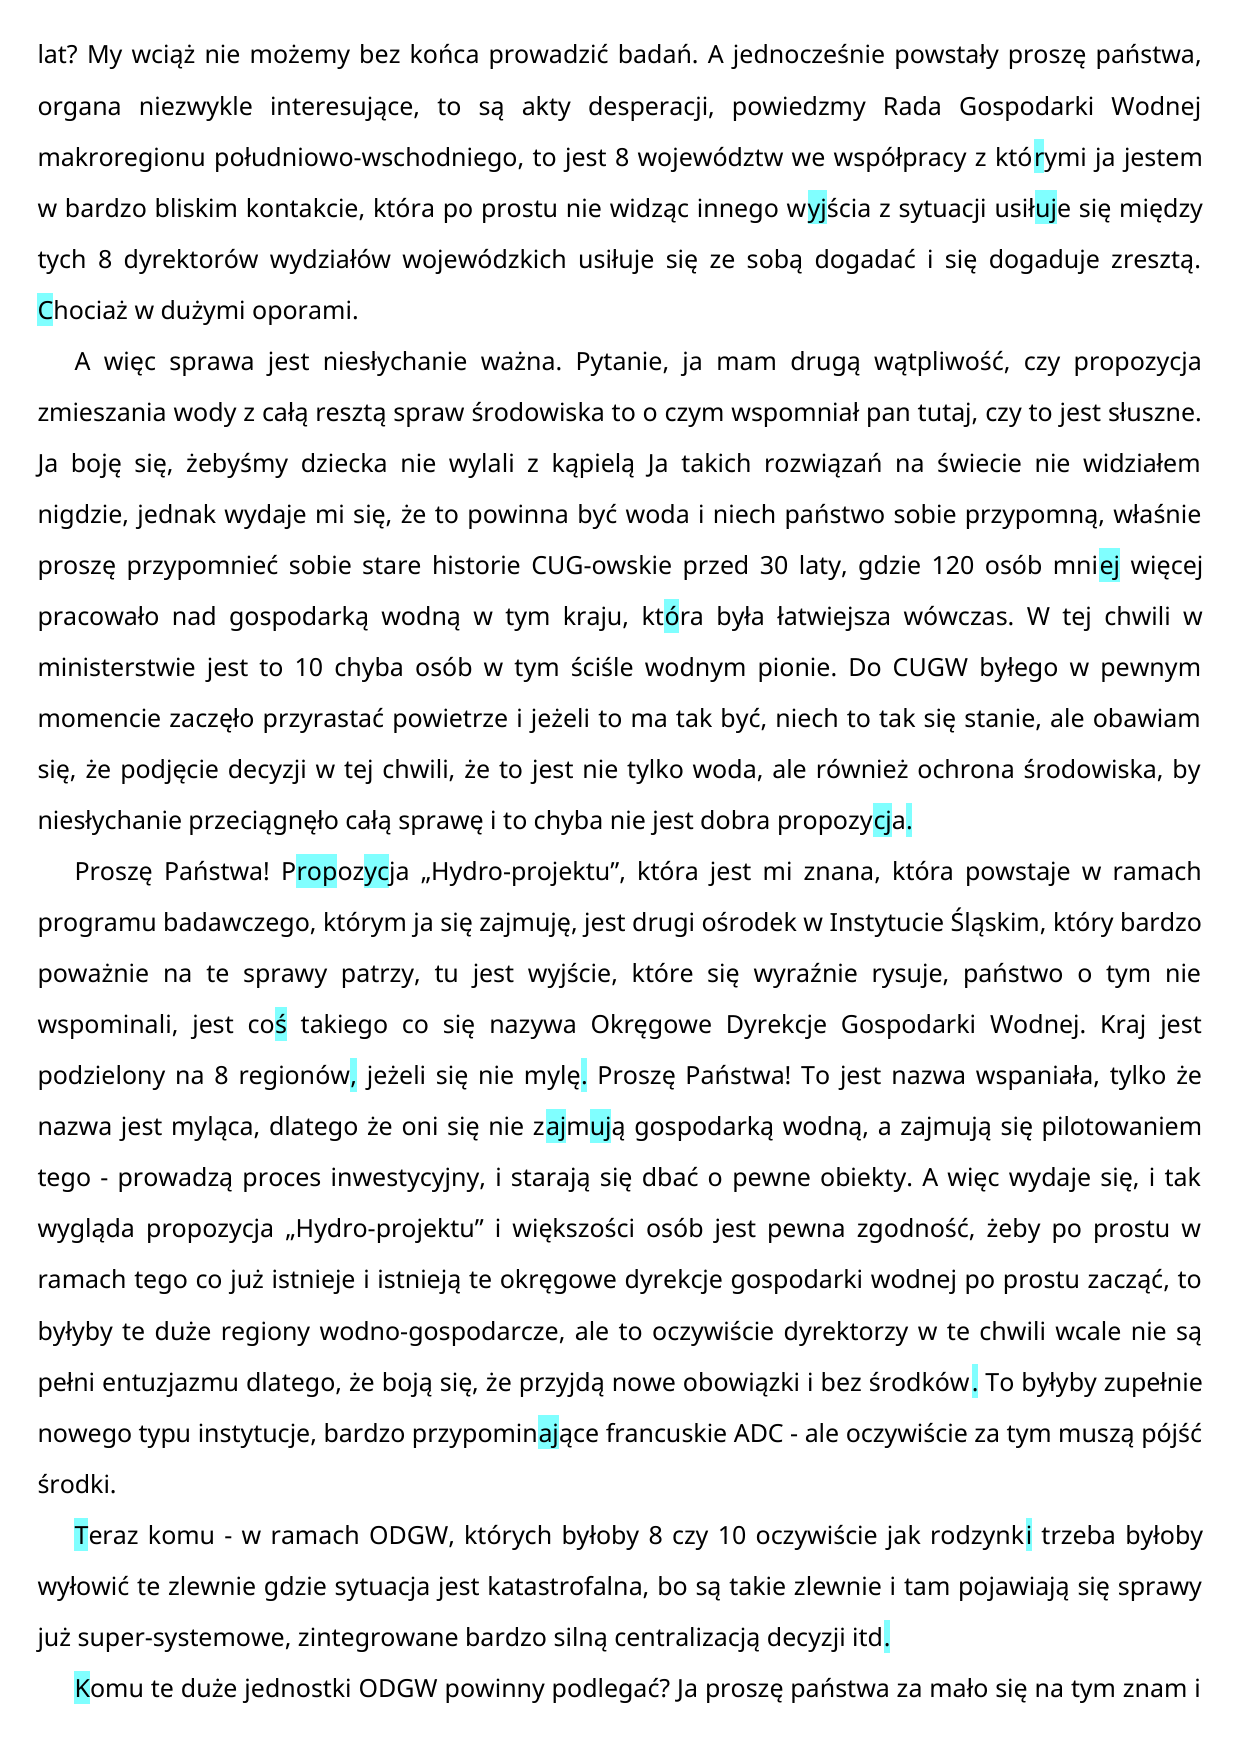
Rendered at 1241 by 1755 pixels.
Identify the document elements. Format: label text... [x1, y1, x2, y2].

text lat? My wciąż nie możemy bez końca prowadzić badań. A jednocześnie powstały proszę państwa, organa niezwykle interesujące, to są akty desperacji, powiedzmy Rada Gospodarki Wodnej makroregionu południowo-wschodniego, to jest 8 województw we współpracy z którymi ja jestem w bardzo bliskim kontakcie, która po prostu nie widząc innego wyjścia z sytuacji usiłuje się między tych 8 dyrektorów wydziałów wojewódzkich usiłuje się ze sobą dogadać i się dogaduje zresztą. Chociaż w dużymi oporami. [37, 37, 1203, 326]
text Proszę Państwa! Propozycja „Hydro-projektu”, która jest mi znana, która powstaje w ramach programu badawczego, którym ja się zajmuję, jest drugi ośrodek w Instytucie Śląskim, który bardzo poważnie na te sprawy patrzy, tu jest wyjście, które się wyraźnie rysuje, państwo o tym nie wspominali, jest coś takiego co się nazywa Okręgowe Dyrekcje Gospodarki Wodnej. Kraj jest podzielony na 8 regionów, jeżeli się nie mylę. Proszę Państwa! To jest nazwa wspaniała, tylko że nazwa jest myląca, dlatego że oni się nie zajmują gospodarką wodną, a zajmują się pilotowaniem tego - prowadzą proces inwestycyjny, i starają się dbać o pewne obiekty. A więc wydaje się, i tak wygląda propozycja „Hydro-projektu” i większości osób jest pewna zgodność, żeby po prostu w ramach tego co już istnieje i istnieją te okręgowe dyrekcje gospodarki wodnej po prostu zacząć, to byłyby te duże regiony wodno-gospodarcze, ale to oczywiście dyrektorzy w te chwili wcale nie są pełni entuzjazmu dlatego, że boją się, że przyjdą nowe obowiązki i bez środków. To byłyby zupełnie nowego typu instytucje, bardzo przypominające francuskie ADC - ale oczywiście za tym muszą pójść środki. [37, 854, 1203, 1500]
text Teraz komu - w ramach ODGW, których byłoby 8 czy 10 oczywiście jak rodzynki trzeba byłoby wyłowić te zlewnie gdzie sytuacja jest katastrofalna, bo są takie zlewnie i tam pojawiają się sprawy już super-systemowe, zintegrowane bardzo silną centralizacją decyzji itd. [37, 1517, 1203, 1653]
text A więc sprawa jest niesłychanie ważna. Pytanie, ja mam drugą wątpliwość, czy propozycja zmieszania wody z całą resztą spraw środowiska to o czym wspomniał pan tutaj, czy to jest słuszne. Ja boję się, żebyśmy dziecka nie wylali z kąpielą Ja takich rozwiązań na świecie nie widziałem nigdzie, jednak wydaje mi się, że to powinna być woda i niech państwo sobie przypomną, właśnie proszę przypomnieć sobie stare historie CUG-owskie przed 30 laty, gdzie 120 osób mniej więcej pracowało nad gospodarką wodną w tym kraju, która była łatwiejsza wówczas. W tej chwili w ministerstwie jest to 10 chyba osób w tym ściśle wodnym pionie. Do CUGW byłego w pewnym momencie zaczęło przyrastać powietrze i jeżeli to ma tak być, niech to tak się stanie, ale obawiam się, że podjęcie decyzji w tej chwili, że to jest nie tylko woda, ale również ochrona środowiska, by niesłychanie przeciągnęło całą sprawę i to chyba nie jest dobra propozycja. [37, 343, 1203, 837]
text Komu te duże jednostki ODGW powinny podlegać? Ja proszę państwa za mało się na tym znam i [37, 1671, 1203, 1704]
